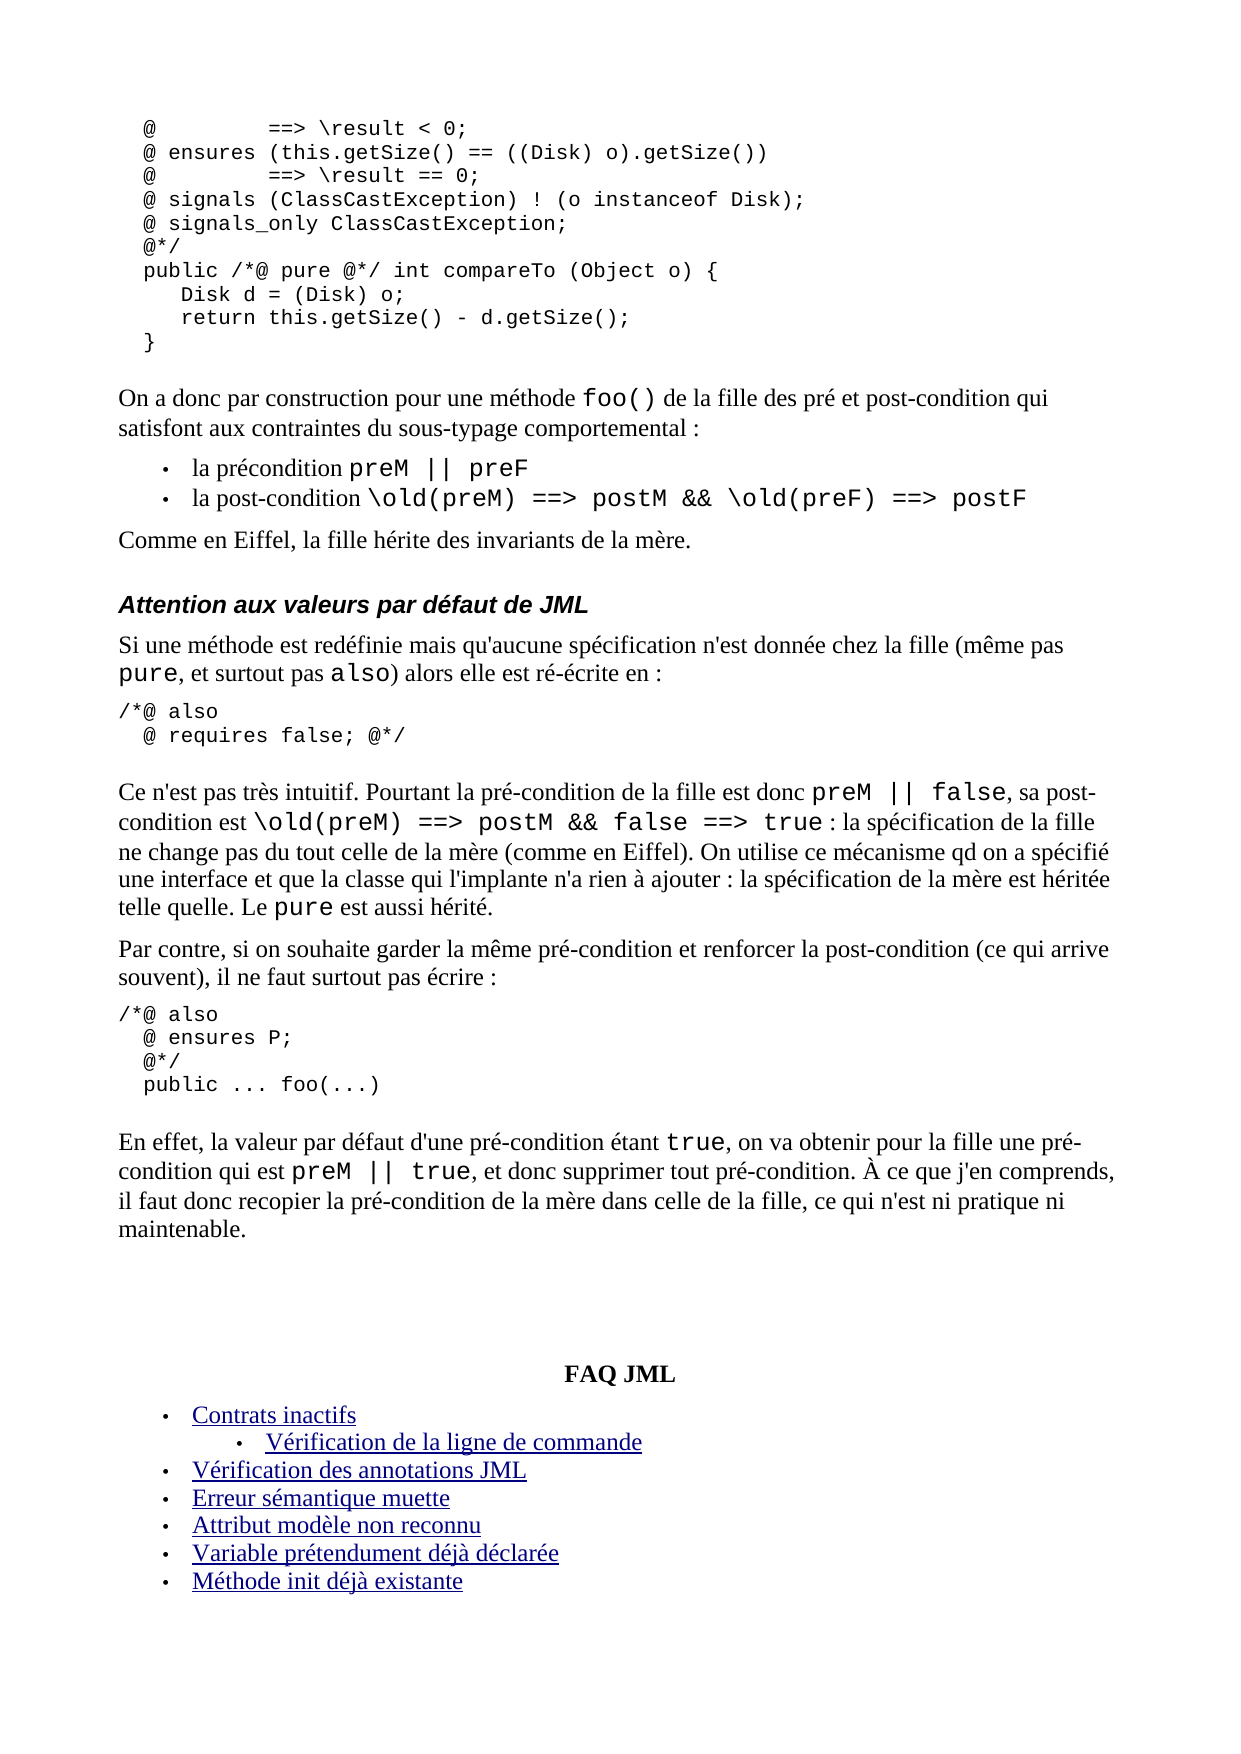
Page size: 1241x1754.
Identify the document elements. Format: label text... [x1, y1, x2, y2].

text @ signals_only ClassCastException; [118, 213, 1122, 236]
subtitle Attention aux valeurs par défaut de JML [118, 591, 1122, 619]
text @ signals (ClassCastException) ! (o instanceof Disk); [118, 189, 1122, 213]
text /*@ also [118, 702, 1122, 725]
text @ requires false; @*/ [118, 725, 1122, 749]
list Variable prétendument déjà déclarée [162, 1539, 1122, 1567]
text } [118, 331, 1122, 354]
text @ ==> \result == 0; [118, 165, 1122, 189]
list Contrats inactifs [162, 1401, 1122, 1428]
text Par contre, si on souhaite garder la même pré-condition et renforcer la post-condition (ce qui arrive souvent), il ne faut surtout pas écrire : [118, 936, 1122, 991]
text En effet, la valeur par défaut d'une pré-condition étant true, on va obtenir pour la fille une pré-condition qui est preM || true, et donc supprimer tout pré-condition. À ce que j'en comprends, il faut donc recopier la pré-condition de la mère dans celle de la fille, ce qui n'est ni pratique ni maintenable. [118, 1128, 1122, 1243]
text @ ==> \result < 0; [118, 118, 1122, 142]
text /*@ also [118, 1003, 1122, 1027]
text public ... foo(...) [118, 1074, 1122, 1098]
text @ ensures P; [118, 1027, 1122, 1051]
text On a donc par construction pour une méthode foo() de la fille des pré et post-condition qui satisfont aux contraintes du sous-typage comportemental : [118, 384, 1122, 442]
text Comme en Eiffel, la fille hérite des invariants de la mère. [118, 526, 1122, 554]
list Attribut modèle non reconnu [162, 1512, 1122, 1539]
text Ce n'est pas très intuitif. Pourtant la pré-condition de la fille est donc preM || false, sa post-condition est \old(preM) ==> postM && false ==> true : la spécification de la fille ne change pas du tout celle de la mère (comme en Eiffel). On utilise ce mécanisme qd on a spécifié une interface et que la classe qui l'implante n'a rien à ajouter : la spécification de la mère est héritée telle quelle. Le pure est aussi hérité. [118, 778, 1122, 923]
text Disk d = (Disk) o; [118, 284, 1122, 307]
list Méthode init déjà existante [162, 1567, 1122, 1595]
text @*/ [118, 1051, 1122, 1074]
list Vérification de la ligne de commande [236, 1428, 1122, 1456]
text Si une méthode est redéfinie mais qu'aucune spécification n'est donnée chez la fille (même pas pure, et surtout pas also) alors elle est ré-écrite en : [118, 632, 1122, 689]
text @ ensures (this.getSize() == ((Disk) o).getSize()) [118, 142, 1122, 165]
text @*/ [118, 236, 1122, 260]
list la post-condition \old(preM) ==> postM && \old(preF) ==> postF [162, 484, 1122, 514]
text return this.getSize() - d.getSize(); [118, 307, 1122, 331]
list la précondition preM || preF [162, 454, 1122, 484]
list Erreur sémantique muette [162, 1484, 1122, 1512]
list Vérification des annotations JML [162, 1456, 1122, 1484]
subtitle FAQ JML [118, 1361, 1122, 1388]
text public /*@ pure @*/ int compareTo (Object o) { [118, 260, 1122, 284]
